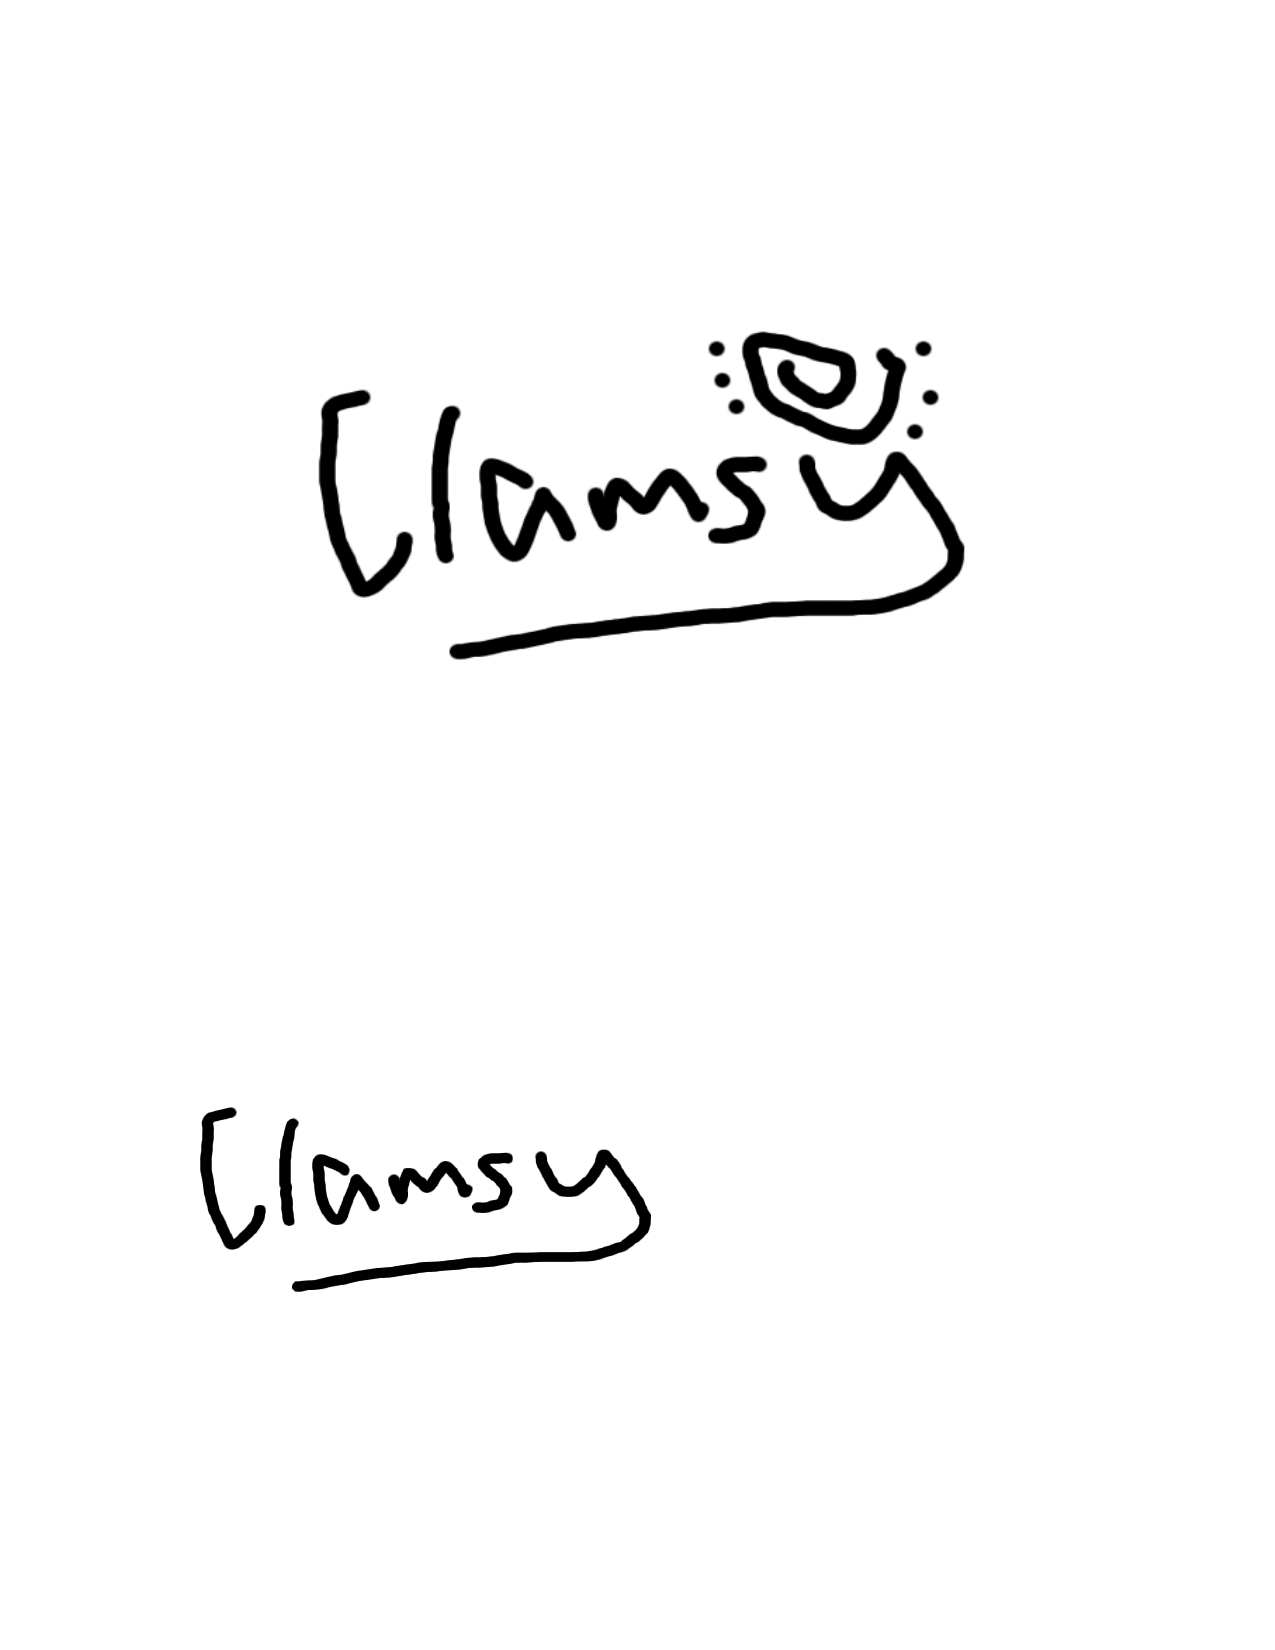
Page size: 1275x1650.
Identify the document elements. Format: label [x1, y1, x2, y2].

picture [298, 316, 1000, 711]
picture [185, 1056, 676, 1327]
